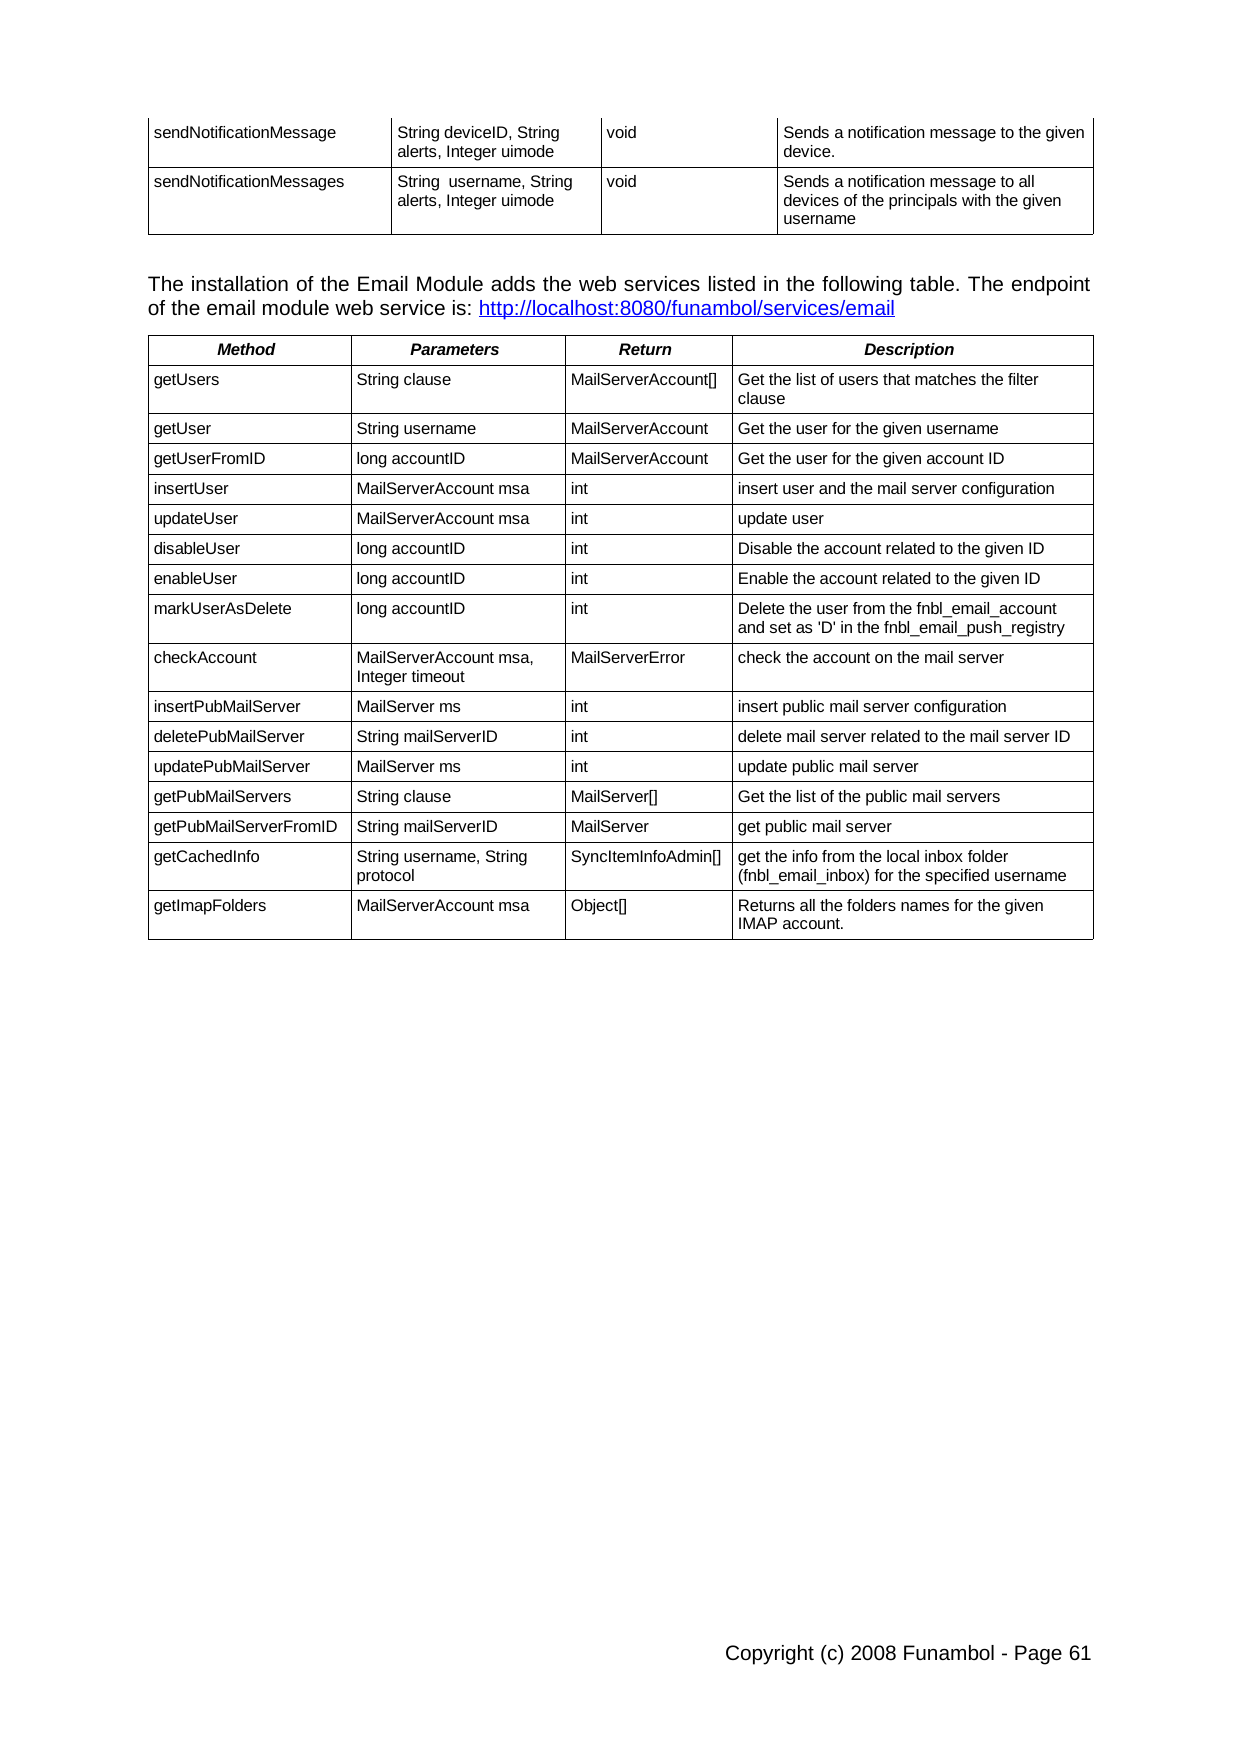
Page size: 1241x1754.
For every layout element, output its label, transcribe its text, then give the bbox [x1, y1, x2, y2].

table_cell MailServerAccount msa, Integer timeout [352, 644, 565, 691]
table_cell Get the list of users that matches the filter clause [733, 366, 1093, 413]
table_cell MailServer[] [566, 782, 732, 812]
table_cell sendNotificationMessage [149, 118, 391, 167]
table_cell getUserFromID [149, 444, 351, 474]
table_cell int [566, 722, 732, 751]
table_cell disableUser [149, 535, 351, 564]
table_cell int [566, 535, 732, 564]
table_cell long accountID [352, 565, 565, 594]
table_cell MailServer [566, 813, 732, 842]
table_cell void [602, 118, 777, 167]
table_cell long accountID [352, 595, 565, 643]
table_cell MailServerAccount [566, 444, 732, 474]
table_cell long accountID [352, 535, 565, 564]
table_cell Get the user for the given account ID [733, 444, 1093, 474]
table_cell Enable the account related to the given ID [733, 565, 1093, 594]
table_cell MailServer ms [352, 692, 565, 721]
table_cell getCachedInfo [149, 843, 351, 890]
table_cell int [566, 475, 732, 504]
table_header Method [149, 336, 351, 365]
table_cell get the info from the local inbox folder (fnbl_email_inbox) for the specified username [733, 843, 1093, 890]
table_cell deletePubMailServer [149, 722, 351, 751]
table_cell MailServerAccount msa [352, 475, 565, 504]
table_cell int [566, 752, 732, 781]
table_cell Sends a notification message to all devices of the principals with the given username [778, 168, 1093, 234]
table_cell enableUser [149, 565, 351, 594]
table_header Parameters [352, 336, 565, 365]
table_cell int [566, 505, 732, 534]
table_cell getImapFolders [149, 891, 351, 939]
table_cell int [566, 692, 732, 721]
text The installation of the Email Module adds the web services listed in the following table. The endpoint of the email module web service is: http://localhost:8080/funambol/services/email [148, 272, 1093, 319]
table_cell Get the user for the given username [733, 414, 1093, 443]
table_cell insertUser [149, 475, 351, 504]
table_cell updatePubMailServer [149, 752, 351, 781]
table_cell get public mail server [733, 813, 1093, 842]
table_cell MailServerAccount[] [566, 366, 732, 413]
table_cell update user [733, 505, 1093, 534]
table_cell Delete the user from the fnbl_email_account and set as 'D' in the fnbl_email_push_registry [733, 595, 1093, 643]
table_cell String deviceID, String alerts, Integer uimode [392, 118, 601, 167]
table_cell getPubMailServerFromID [149, 813, 351, 842]
table_cell Get the list of the public mail servers [733, 782, 1093, 812]
table_cell insertPubMailServer [149, 692, 351, 721]
table_cell insert public mail server configuration [733, 692, 1093, 721]
table_cell String username, String protocol [352, 843, 565, 890]
table_cell MailServerError [566, 644, 732, 691]
table_cell int [566, 595, 732, 643]
table_cell check the account on the mail server [733, 644, 1093, 691]
table_cell String username [352, 414, 565, 443]
table_cell insert user and the mail server configuration [733, 475, 1093, 504]
table_cell SyncItemInfoAdmin[] [566, 843, 732, 890]
table_cell int [566, 565, 732, 594]
table_cell String clause [352, 366, 565, 413]
table_cell Object[] [566, 891, 732, 939]
table_cell sendNotificationMessages [149, 168, 391, 234]
table_cell update public mail server [733, 752, 1093, 781]
table_cell Returns all the folders names for the given IMAP account. [733, 891, 1093, 939]
table_cell getUsers [149, 366, 351, 413]
table_cell String clause [352, 782, 565, 812]
table_cell long accountID [352, 444, 565, 474]
table_cell Disable the account related to the given ID [733, 535, 1093, 564]
table_cell updateUser [149, 505, 351, 534]
table_cell MailServer ms [352, 752, 565, 781]
table_cell checkAccount [149, 644, 351, 691]
table_header Description [733, 336, 1093, 365]
table_cell getUser [149, 414, 351, 443]
table_cell getPubMailServers [149, 782, 351, 812]
table_cell MailServerAccount msa [352, 891, 565, 939]
table_cell delete mail server related to the mail server ID [733, 722, 1093, 751]
table_cell void [602, 168, 777, 234]
table_cell MailServerAccount [566, 414, 732, 443]
table_cell Sends a notification message to the given device. [778, 118, 1093, 167]
table_cell String mailServerID [352, 813, 565, 842]
table_cell markUserAsDelete [149, 595, 351, 643]
table_header Return [566, 336, 732, 365]
table_cell String mailServerID [352, 722, 565, 751]
table_cell MailServerAccount msa [352, 505, 565, 534]
table_cell String username, String alerts, Integer uimode [392, 168, 601, 234]
